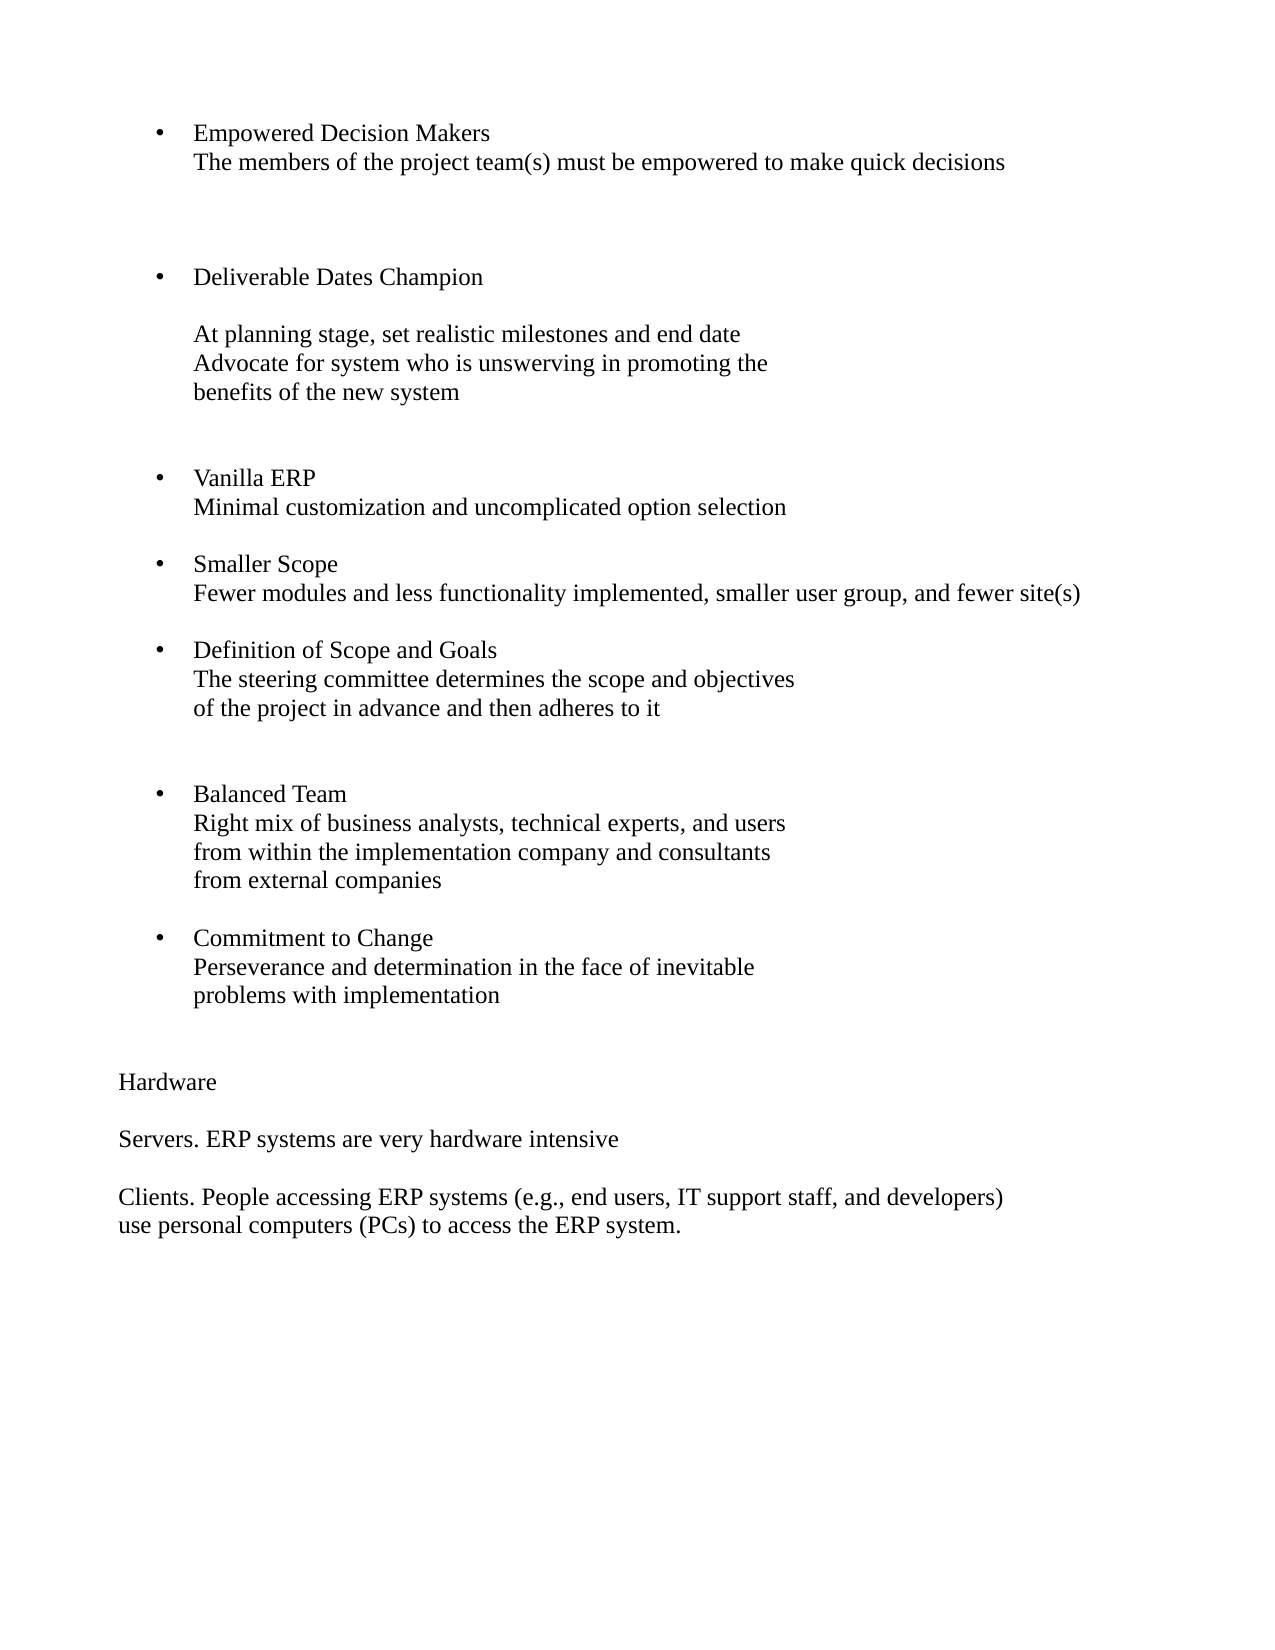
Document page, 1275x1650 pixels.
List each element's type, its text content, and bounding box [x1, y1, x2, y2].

list Balanced Team [156, 779, 1157, 808]
text Hardware [118, 1067, 1157, 1096]
list Definition of Scope and Goals [156, 636, 1157, 664]
list Smaller Scope Fewer modules and less functionality implemented, smaller user group, and fewer site(s) [156, 549, 1157, 636]
list of the project in advance and then adheres to it [156, 693, 1157, 722]
list from external companies [156, 866, 1157, 923]
text use personal computers (PCs) to access the ERP system. [118, 1211, 1157, 1239]
text Clients. People accessing ERP systems (e.g., end users, IT support staff, and developers) [118, 1182, 1157, 1211]
list The steering committee determines the scope and objectives [156, 664, 1157, 693]
list from within the implementation company and consultants [156, 837, 1157, 866]
list Commitment to Change [156, 923, 1157, 952]
list problems with implementation [156, 981, 1157, 1009]
list benefits of the new system [156, 377, 1157, 463]
list Advocate for system who is unswerving in promoting the [156, 348, 1157, 377]
text Servers. ERP systems are very hardware intensive [118, 1124, 1157, 1153]
list Vanilla ERP Minimal customization and uncomplicated option selection [156, 463, 1157, 549]
list At planning stage, set realistic milestones and end date [156, 319, 1157, 348]
list Right mix of business analysts, technical experts, and users [156, 808, 1157, 837]
list Deliverable Dates Champion [156, 262, 1157, 319]
list Perseverance and determination in the face of inevitable [156, 952, 1157, 981]
list Empowered Decision Makers The members of the project team(s) must be empowered to make quick decisions [156, 118, 1157, 262]
